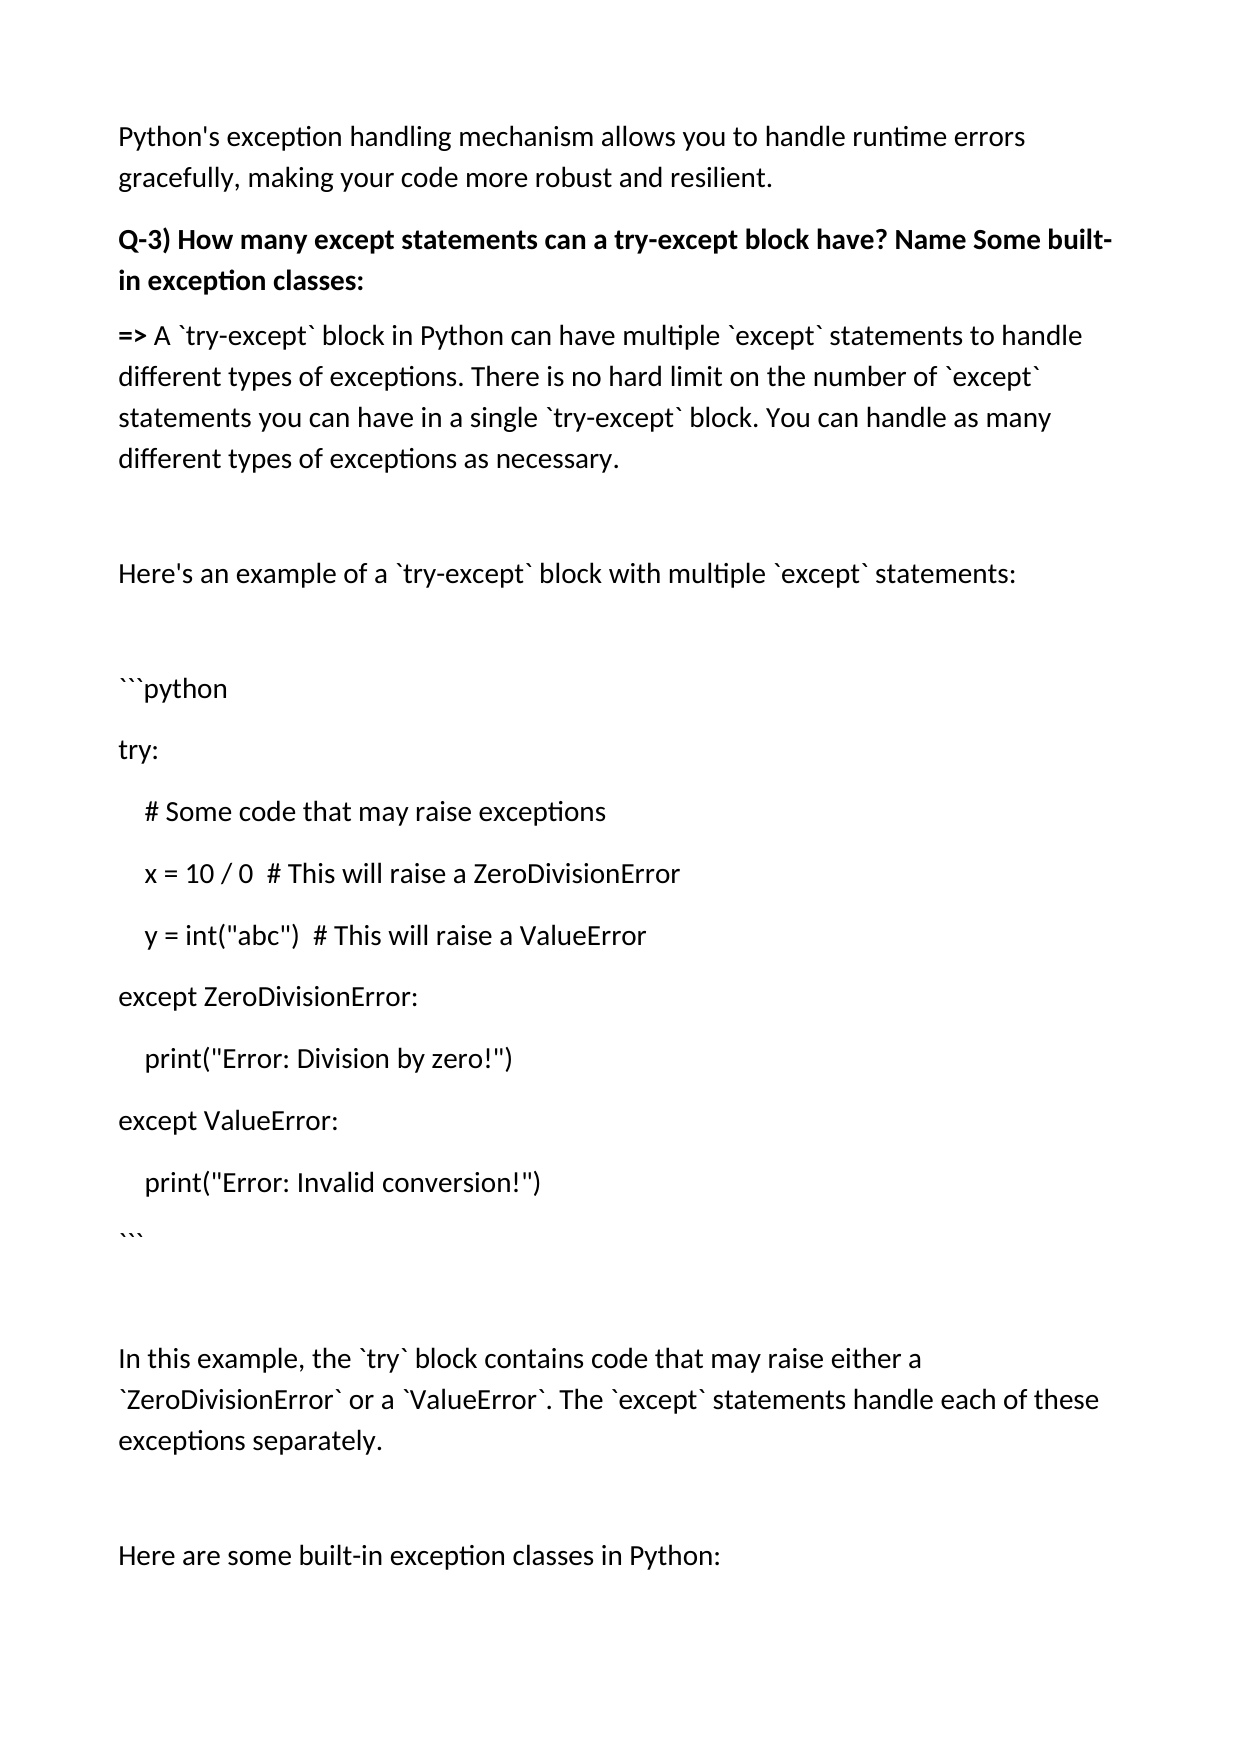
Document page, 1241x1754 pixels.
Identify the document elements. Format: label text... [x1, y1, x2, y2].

text Here are some built-in exception classes in Python: [118, 1537, 1122, 1573]
text ```python [118, 670, 1122, 705]
text Here's an example of a `try-except` block with multiple `except` statements: [118, 555, 1122, 591]
text print("Error: Division by zero!") [118, 1040, 1122, 1076]
text => A `try-except` block in Python can have multiple `except` statements to handle different types of exceptions. There is no hard limit on the number of `except` statements you can have in a single `try-except` block. You can handle as many different types of exceptions as necessary. [118, 317, 1122, 476]
text # Some code that may raise exceptions [118, 793, 1122, 829]
text x = 10 / 0 # This will raise a ZeroDivisionError [118, 855, 1122, 891]
text try: [118, 731, 1122, 767]
text ``` [118, 1226, 1122, 1261]
text print("Error: Invalid conversion!") [118, 1164, 1122, 1199]
text y = int("abc") # This will raise a ValueError [118, 917, 1122, 952]
text In this example, the `try` block contains code that may raise either a `ZeroDivisionError` or a `ValueError`. The `except` statements handle each of these exceptions separately. [118, 1340, 1122, 1458]
text except ZeroDivisionError: [118, 978, 1122, 1014]
text Python's exception handling mechanism allows you to handle runtime errors gracefully, making your code more robust and resilient. [118, 118, 1122, 195]
text Q-3) How many except statements can a try-except block have? Name Some built-in exception classes: [118, 221, 1122, 297]
text except ValueError: [118, 1102, 1122, 1138]
